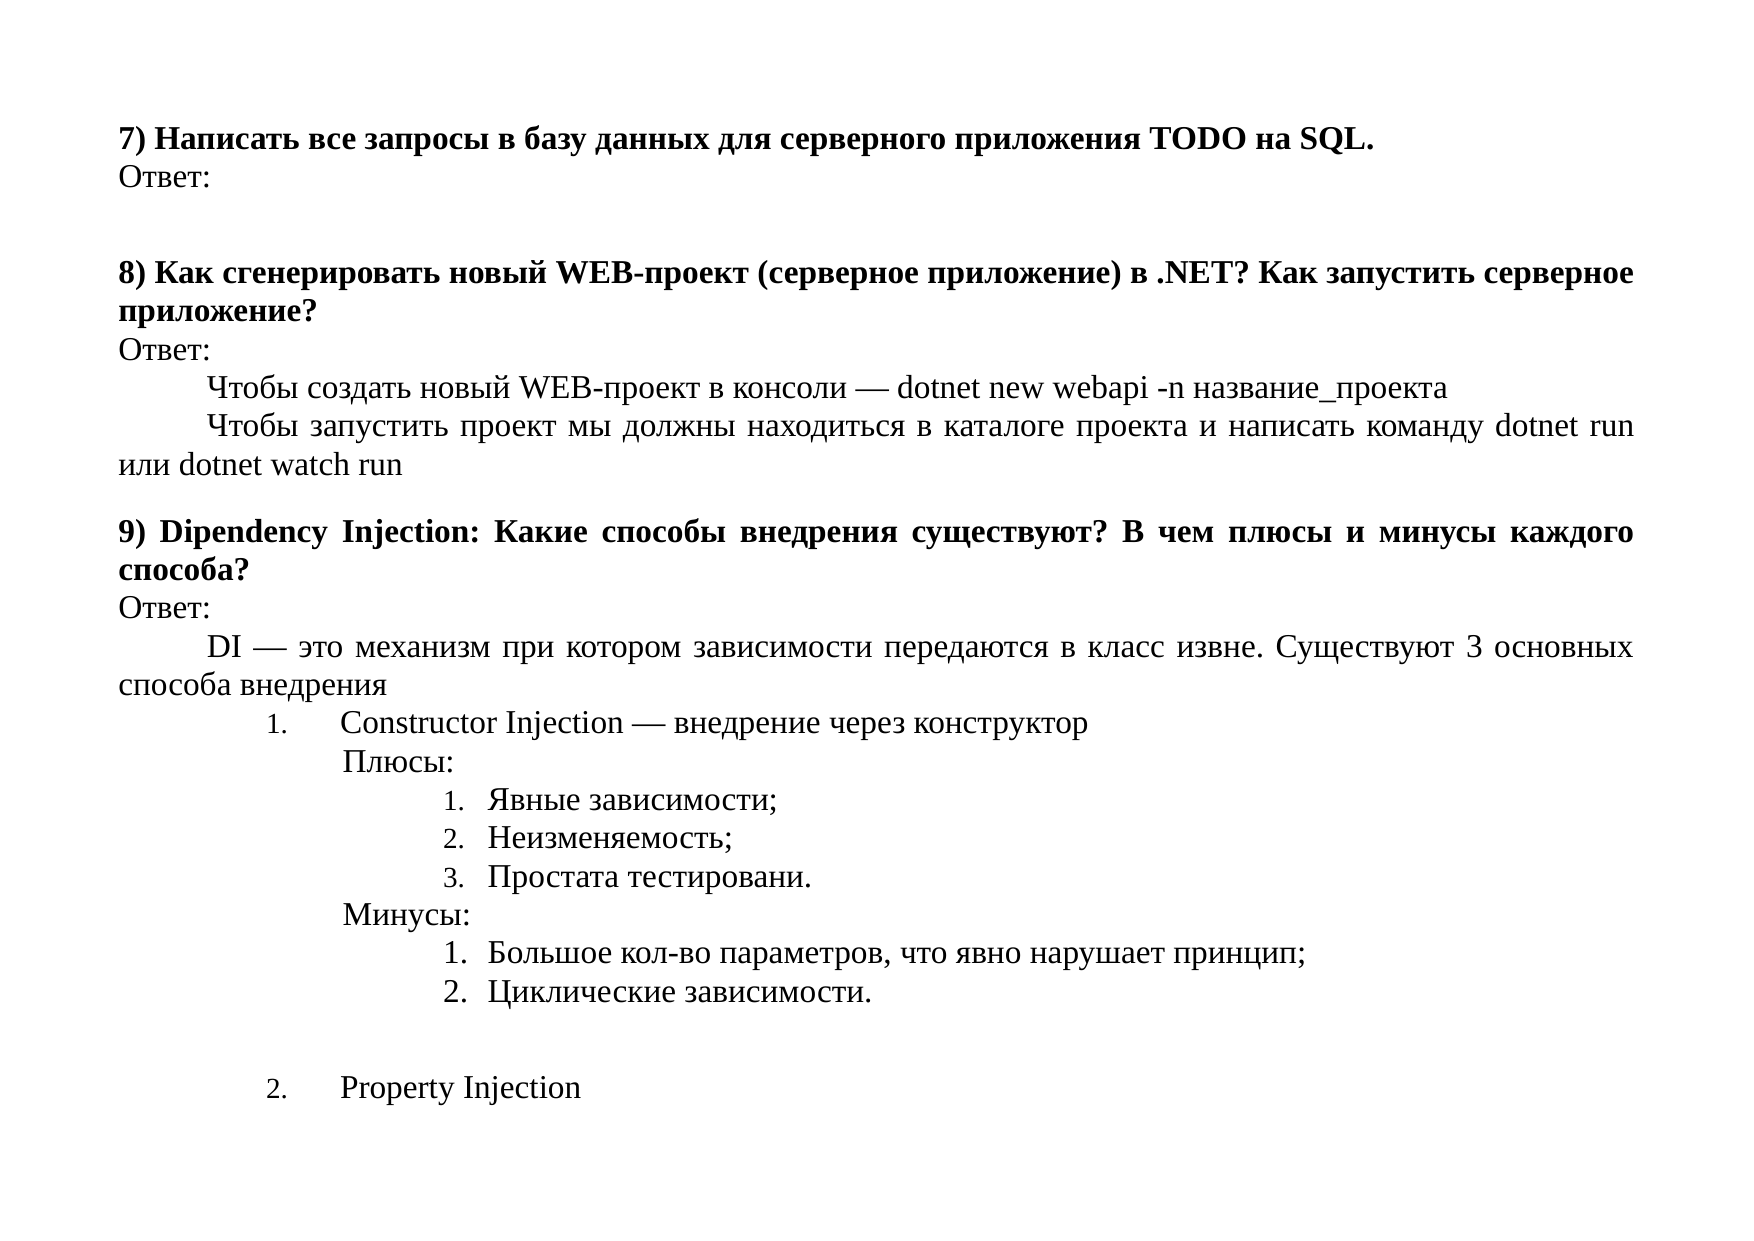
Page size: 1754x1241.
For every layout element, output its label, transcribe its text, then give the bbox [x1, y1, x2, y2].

text Чтобы создать новый WEB-проект в консоли — dotnet new webapi -n название_проекта [118, 367, 1636, 406]
text Плюсы: [118, 741, 1636, 779]
list Неизменяемость; [118, 818, 1636, 856]
text 7) Написать все запросы в базу данных для серверного приложения TODO на SQL. [118, 118, 1636, 156]
list Простата тестировани. [118, 856, 1636, 894]
text 8) Как сгенерировать новый WEB-проект (серверное приложение) в .NET? Как запустить серверное приложение? [118, 252, 1636, 329]
text Ответ: [118, 329, 1636, 367]
list Циклические зависимости. [118, 971, 1636, 1009]
text Ответ: [118, 588, 1636, 626]
list Большое кол-во параметров, что явно нарушает принцип; [118, 933, 1636, 971]
text Чтобы запустить проект мы должны находиться в каталоге проекта и написать команду dotnet run или dotnet watch run [118, 406, 1636, 482]
text Ответ: [118, 156, 1636, 195]
text Минусы: [118, 894, 1636, 933]
text 9) Dipendency Injection: Какие способы внедрения существуют? В чем плюсы и минусы каждого способа? [118, 511, 1636, 588]
list Constructor Injection — внедрение через конструктор [118, 703, 1636, 741]
list Явные зависимости; [118, 779, 1636, 818]
list Property Injection [118, 1067, 1636, 1105]
text DI — это механизм при котором зависимости передаются в класс извне. Существуют 3 основных способа внедрения [118, 626, 1636, 703]
